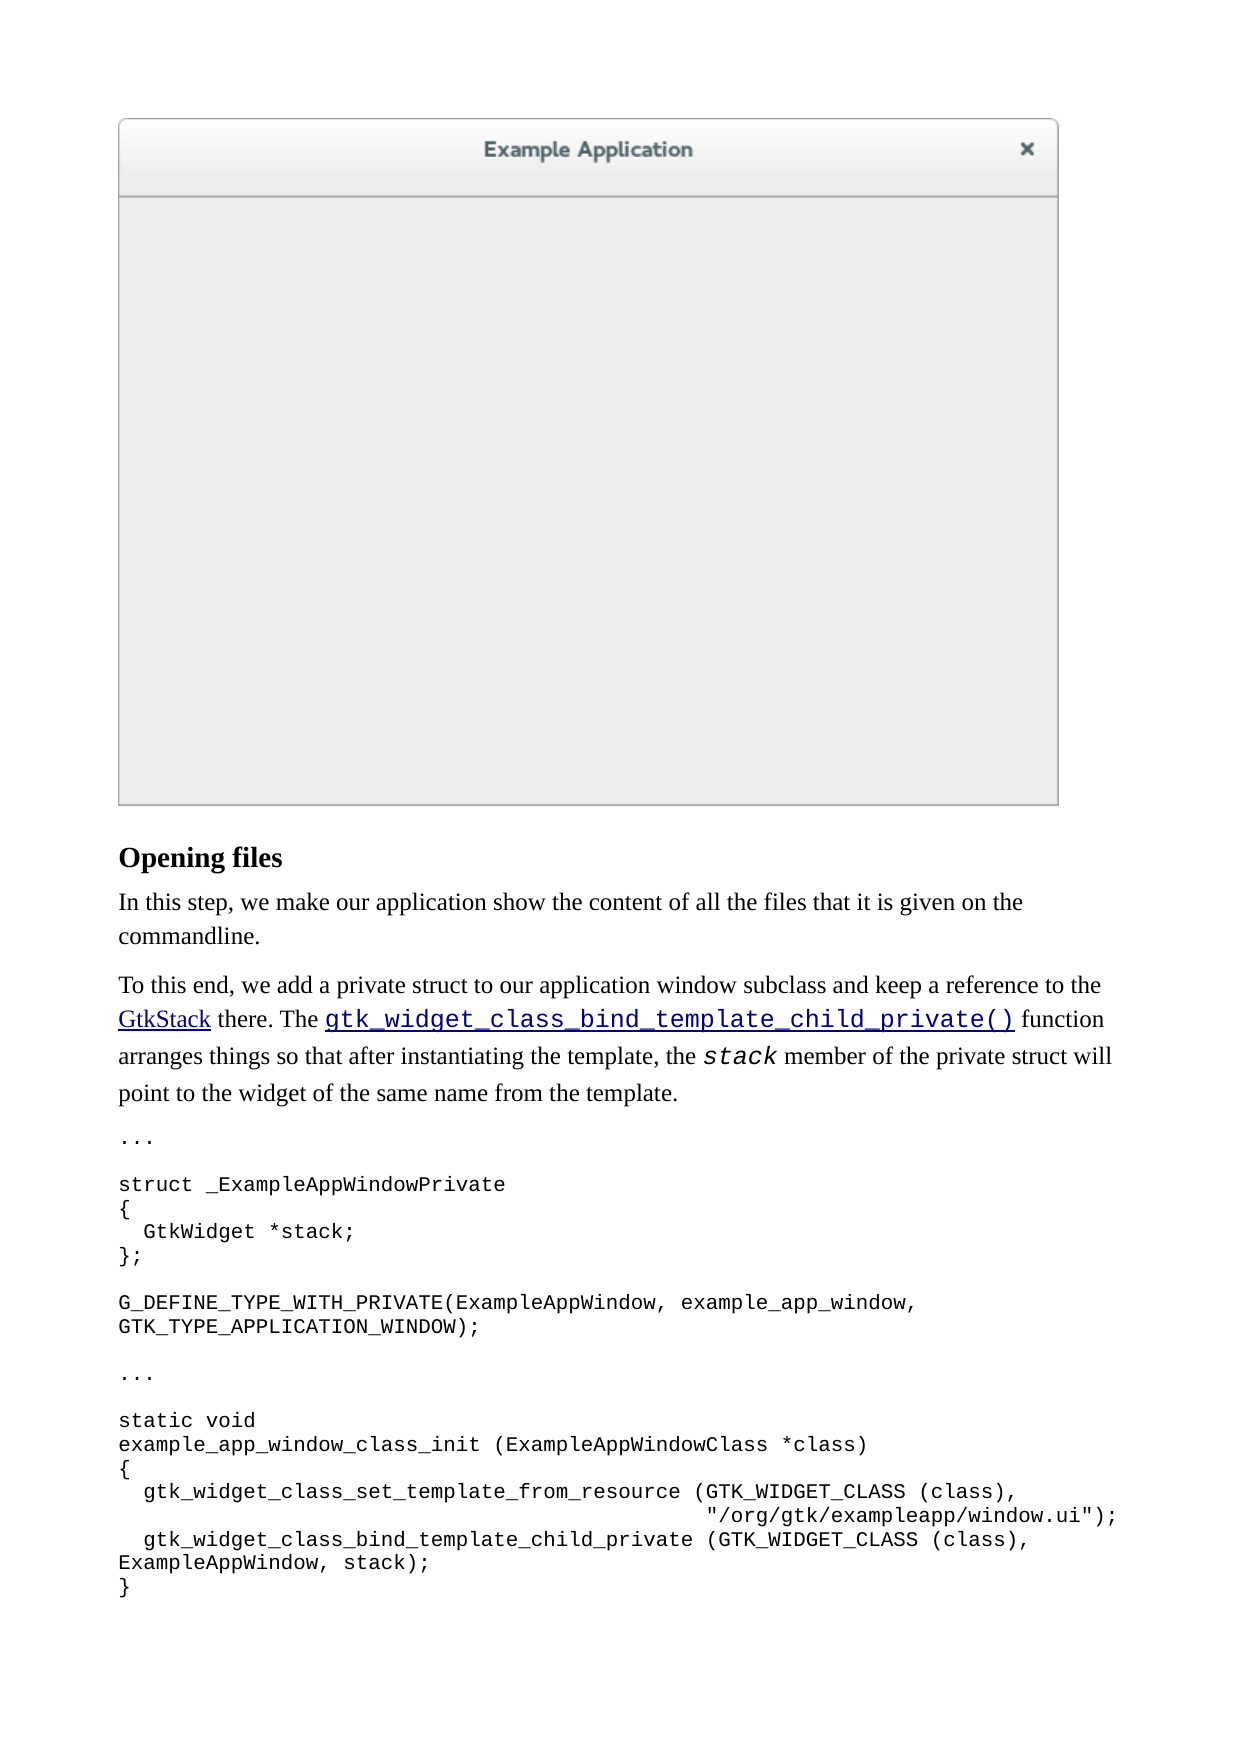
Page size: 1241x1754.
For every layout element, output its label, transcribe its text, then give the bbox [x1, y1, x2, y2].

text { [118, 1458, 1122, 1481]
subtitle Opening files [118, 841, 1122, 874]
text ... [118, 1127, 1122, 1150]
text G_DEFINE_TYPE_WITH_PRIVATE(ExampleAppWindow, example_app_window, GTK_TYPE_APPLICATION_WINDOW); [118, 1292, 1122, 1339]
text static void [118, 1411, 1122, 1434]
text GtkWidget *stack; [118, 1221, 1122, 1245]
text In this step, we make our application show the content of all the files that it is given on the commandline. [118, 887, 1122, 950]
text }; [118, 1245, 1122, 1269]
text example_app_window_class_init (ExampleAppWindowClass *class) [118, 1434, 1122, 1458]
text { [118, 1198, 1122, 1221]
text "/org/gtk/exampleapp/window.ui"); [118, 1505, 1122, 1529]
text ... [118, 1363, 1122, 1387]
text struct _ExampleAppWindowPrivate [118, 1174, 1122, 1198]
text gtk_widget_class_set_template_from_resource (GTK_WIDGET_CLASS (class), [118, 1481, 1122, 1505]
picture [118, 118, 1059, 806]
text To this end, we add a private struct to our application window subclass and keep a reference to the GtkStack there. The gtk_widget_class_bind_template_child_private() function arranges things so that after instantiating the template, the stack member of the private struct will point to the widget of the same name from the template. [118, 970, 1122, 1106]
text gtk_widget_class_bind_template_child_private (GTK_WIDGET_CLASS (class), ExampleAppWindow, stack); [118, 1529, 1122, 1576]
text } [118, 1576, 1122, 1600]
